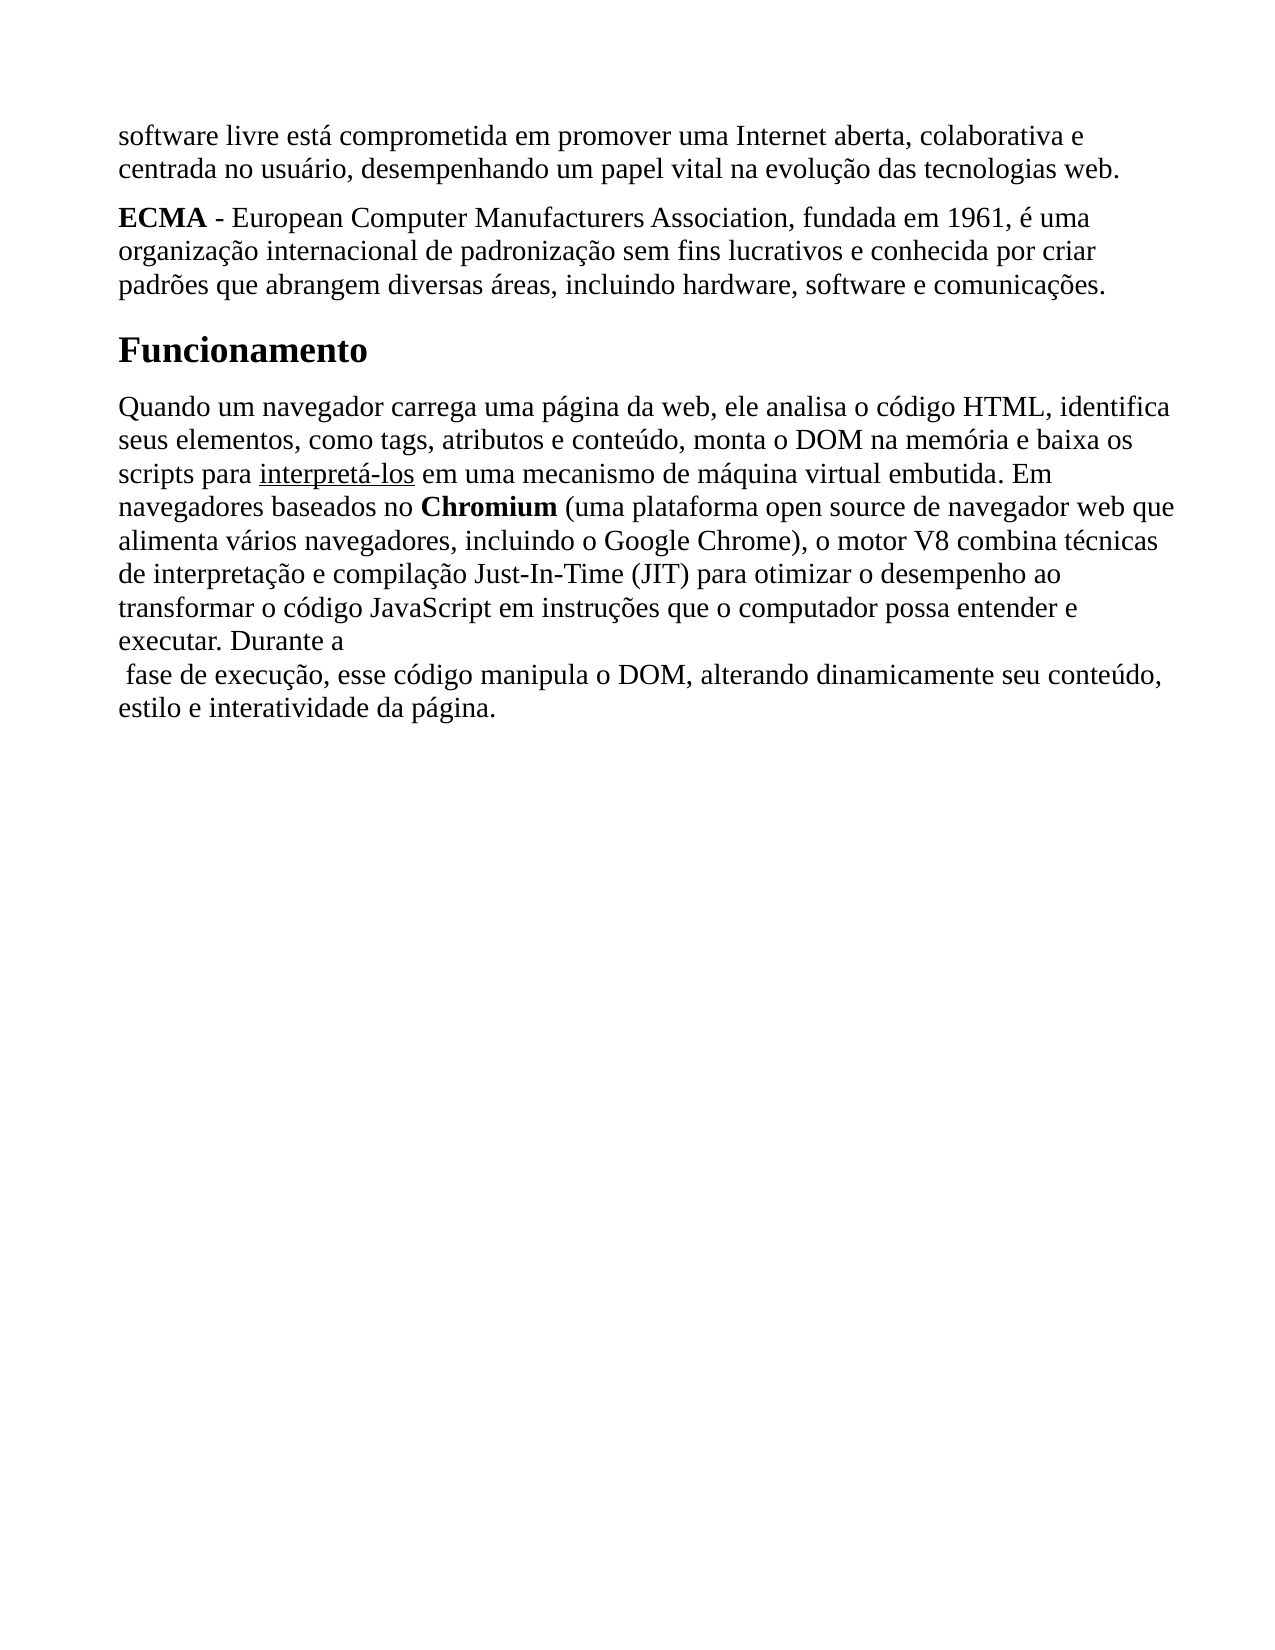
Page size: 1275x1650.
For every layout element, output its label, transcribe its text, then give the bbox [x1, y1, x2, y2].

text software livre está comprometida em promover uma Internet aberta, colaborativa e centrada no usuário, desempenhando um papel vital na evolução das tecnologias web. [118, 118, 1181, 185]
text fase de execução, esse código manipula o DOM, alterando dinamicamente seu conteúdo, estilo e interatividade da página. [118, 657, 1181, 724]
text Quando um navegador carrega uma página da web, ele analisa o código HTML, identifica seus elementos, como tags, atributos e conteúdo, monta o DOM na memória e baixa os scripts para interpretá-los em uma mecanismo de máquina virtual embutida. Em navegadores baseados no Chromium (uma plataforma open source de navegador web que alimenta vários navegadores, incluindo o Google Chrome), o motor V8 combina técnicas de interpretação e compilação Just-In-Time (JIT) para otimizar o desempenho ao transformar o código JavaScript em instruções que o computador possa entender e executar. Durante a [118, 389, 1181, 657]
text ECMA - European Computer Manufacturers Association, fundada em 1961, é uma organização internacional de padronização sem fins lucrativos e conhecida por criar padrões que abrangem diversas áreas, incluindo hardware, software e comunicações. [118, 200, 1181, 300]
subtitle Funcionamento [118, 327, 1181, 370]
